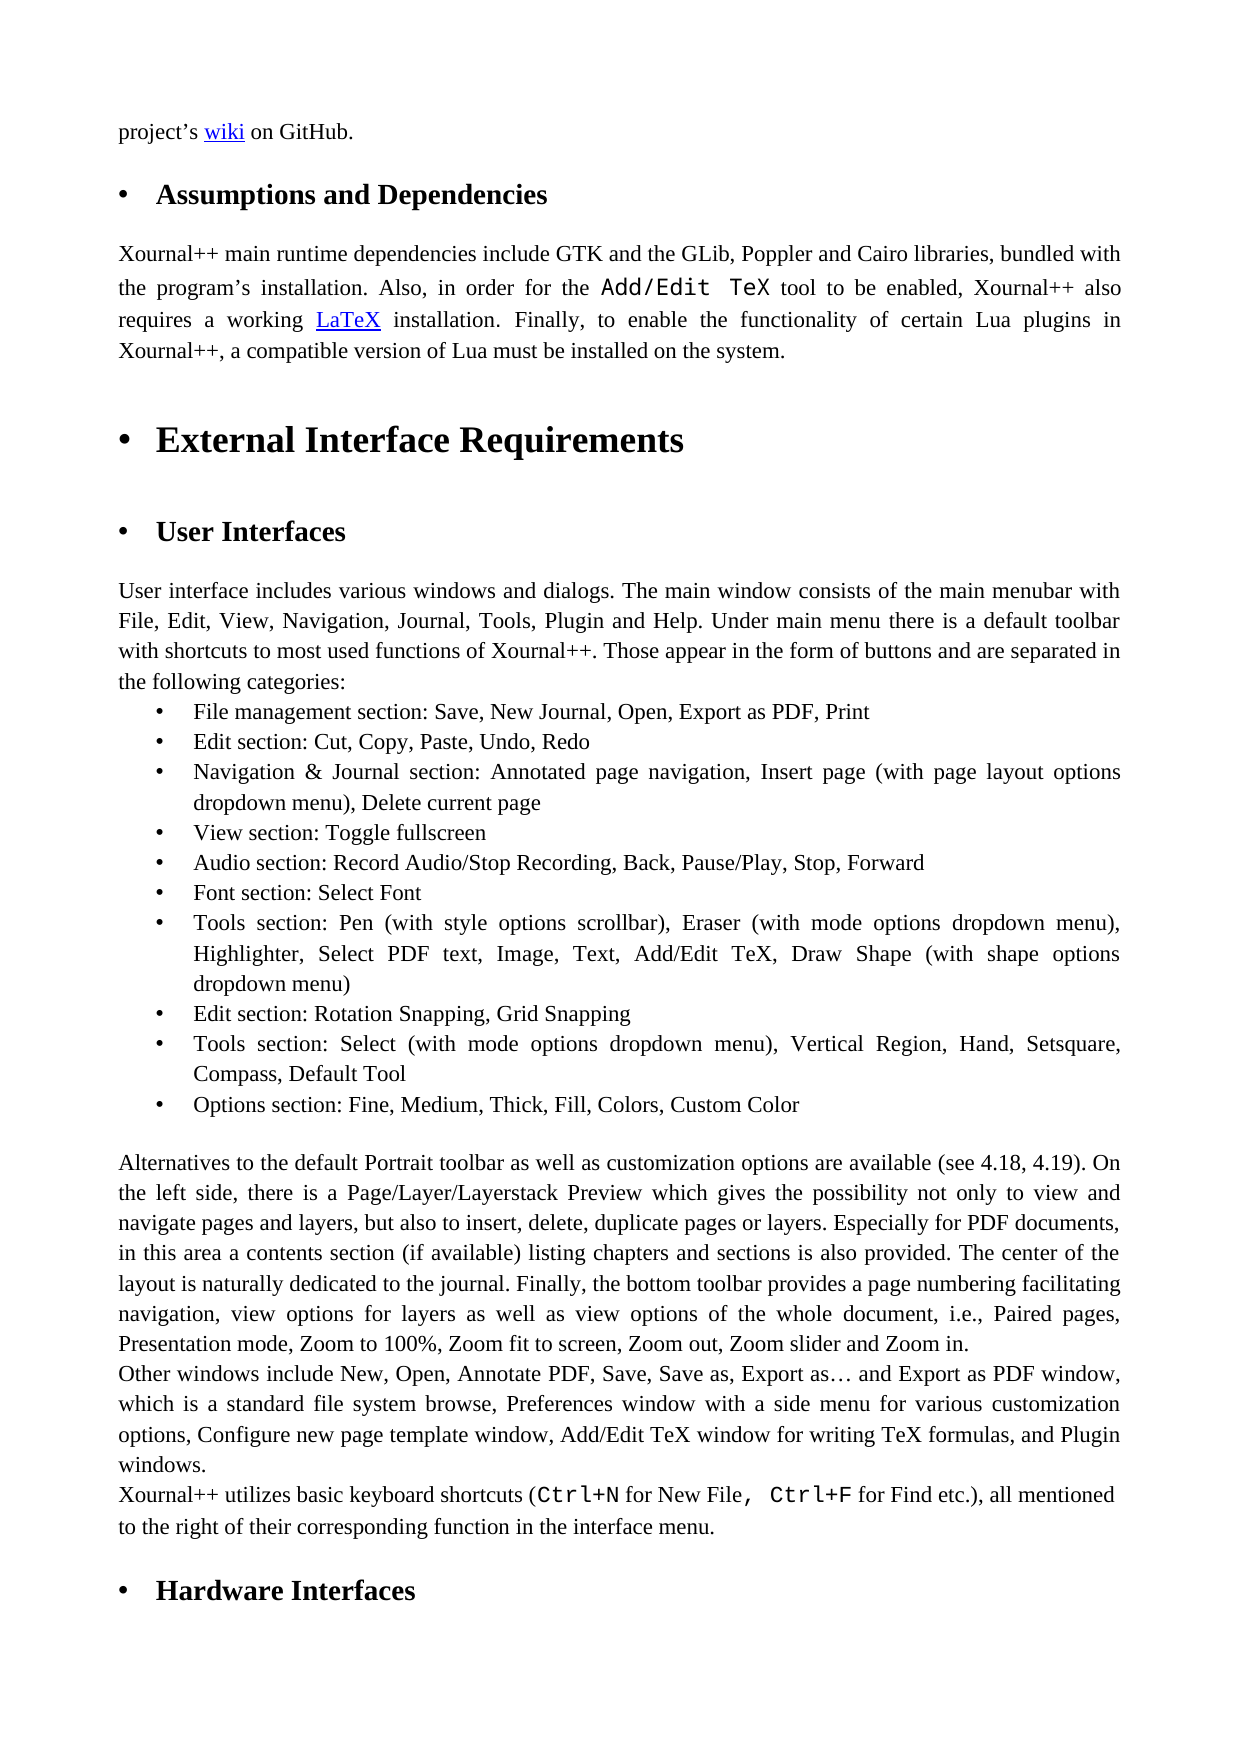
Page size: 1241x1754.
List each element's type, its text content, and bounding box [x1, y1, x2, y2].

text Xournal++ utilizes basic keyboard shortcuts (Ctrl+N for New File, Ctrl+F for Find etc.), all mentioned to the right of their corresponding function in the interface menu. [118, 1481, 1122, 1539]
text Alternatives to the default Portrait toolbar as well as customization options are available (see 4.18, 4.19). On the left side, there is a Page/Layer/Layerstack Preview which gives the possibility not only to view and navigate pages and layers, but also to insert, delete, duplicate pages or layers. Especially for PDF documents, in this area a contents section (if available) listing chapters and sections is also provided. The center of the layout is naturally dedicated to the journal. Finally, the bottom toolbar provides a page numbering facilitating navigation, view options for layers as well as view options of the whole document, i.e., Paired pages, Presentation mode, Zoom to 100%, Zoom fit to screen, Zoom out, Zoom slider and Zoom in. [118, 1149, 1122, 1356]
text User interface includes various windows and dialogs. The main window consists of the main menubar with File, Edit, View, Navigation, Journal, Tools, Plugin and Help. Under main menu there is a default toolbar with shortcuts to most used functions of Xournal++. Those appear in the form of buttons and are separated in the following categories: [118, 577, 1122, 694]
list Options section: Fine, Medium, Thick, Fill, Colors, Custom Color [156, 1091, 1122, 1117]
list Tools section: Select (with mode options dropdown menu), Vertical Region, Hand, Setsquare, Compass, Default Tool [156, 1030, 1122, 1087]
list Edit section: Cut, Copy, Paste, Undo, Redo [156, 728, 1122, 754]
text Xournal++ main runtime dependencies include GTK and the GLib, Poppler and Cairo libraries, bundled with the program’s installation. Also, in order for the Add/Edit TeX tool to be enabled, Xournal++ also requires a working LaTeX installation. Finally, to enable the functionality of certain Lua plugins in Xournal++, a compatible version of Lua must be installed on the system. [118, 240, 1122, 363]
list Navigation & Journal section: Annotated page navigation, Insert page (with page layout options dropdown menu), Delete current page [156, 758, 1122, 815]
list Edit section: Rotation Snapping, Grid Snapping [156, 1000, 1122, 1026]
text project’s wiki on GitHub. [118, 118, 1122, 144]
list Font section: Select Font [156, 879, 1122, 906]
list Assumptions and Dependencies [81, 177, 1122, 211]
list Audio section: Record Audio/Stop Recording, Back, Pause/Play, Stop, Forward [156, 849, 1122, 875]
list User Interfaces [81, 514, 1122, 548]
text Other windows include New, Open, Annotate PDF, Save, Save as, Export as… and Export as PDF window, which is a standard file system browse, Preferences window with a side menu for various customization options, Configure new page template window, Add/Edit TeX window for writing TeX formulas, and Plugin windows. [118, 1360, 1122, 1477]
list Hardware Interfaces [81, 1573, 1122, 1606]
list External Interface Requirements [81, 417, 1122, 460]
list Tools section: Pen (with style options scrollbar), Eraser (with mode options dropdown menu), Highlighter, Select PDF text, Image, Text, Add/Edit TeX, Draw Shape (with shape options dropdown menu) [156, 909, 1122, 996]
list File management section: Save, New Journal, Open, Export as PDF, Print [156, 698, 1122, 724]
list View section: Toggle fullscreen [156, 819, 1122, 845]
